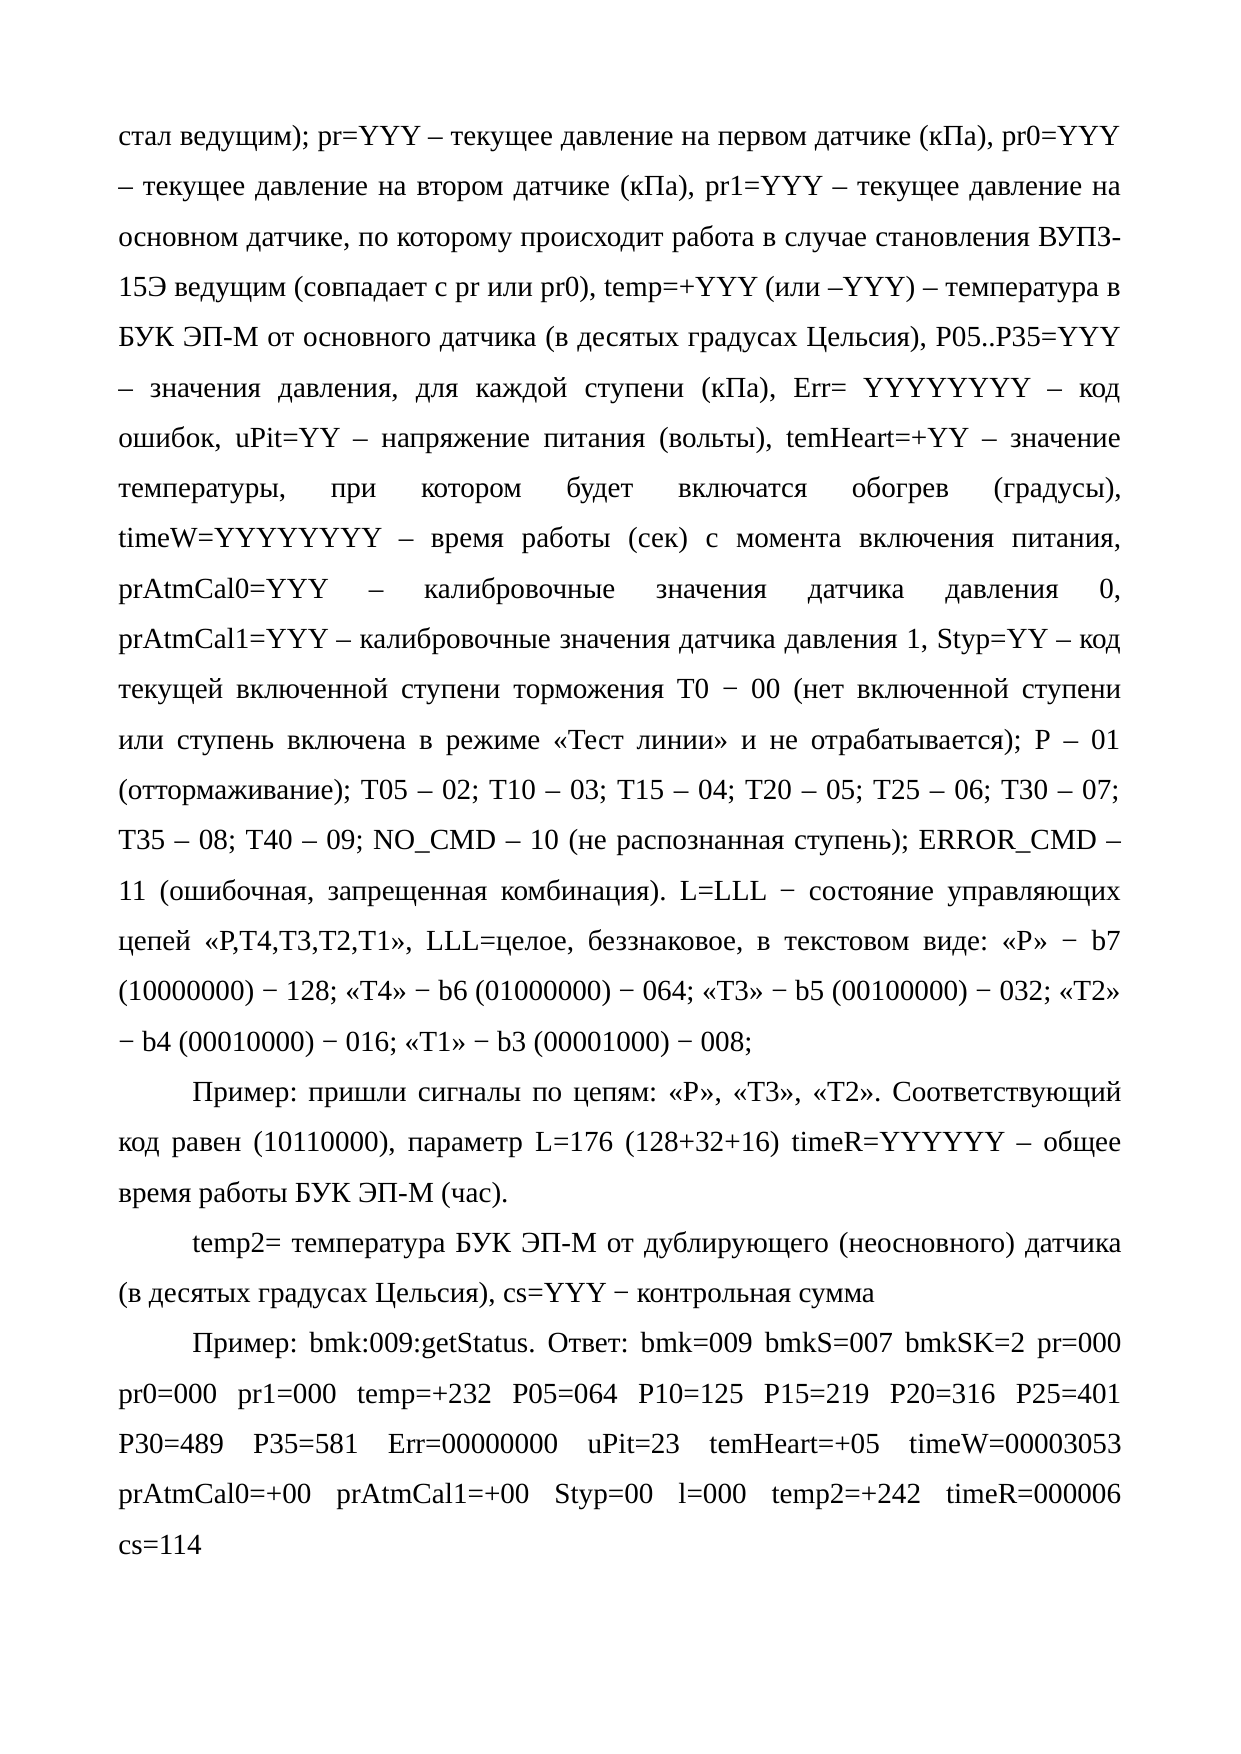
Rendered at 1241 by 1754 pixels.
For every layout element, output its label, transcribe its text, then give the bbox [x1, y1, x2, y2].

text temp2= температура БУК ЭП-М от дублирующего (неосновного) датчика (в десятых градусах Цельсия), cs=YYY − контрольная сумма [118, 1225, 1122, 1309]
text Пример: пришли сигналы по цепям: «Р», «Т3», «Т2». Соответствующий код равен (10110000), параметр L=176 (128+32+16) timeR=YYYYYY – общее время работы БУК ЭП-М (час). [118, 1074, 1122, 1208]
text стал ведущим); pr=YYY – текущее давление на первом датчике (кПа), pr0=YYY – текущее давление на втором датчике (кПа), pr1=YYY – текущее давление на основном датчике, по которому происходит работа в случае становления ВУПЗ-15Э ведущим (совпадает с pr или pr0), temp=+YYY (или –YYY) – температура в БУК ЭП-М от основного датчика (в десятых градусах Цельсия), P05..P35=YYY – значения давления, для каждой ступени (кПа), Err= YYYYYYYY – код ошибок, uPit=YY – напряжение питания (вольты), temHeart=+YY – значение температуры, при котором будет включатся обогрев (градусы), timeW=YYYYYYYY – время работы (сек) с момента включения питания, prAtmCal0=YYY – калибровочные значения датчика давления 0, prAtmCal1=YYY – калибровочные значения датчика давления 1, Styp=YY – код текущей включенной ступени торможения T0 − 00 (нет включенной ступени или ступень включена в режиме «Тест линии» и не отрабатывается); Р – 01 (оттормаживание); Т05 – 02; Т10 – 03; Т15 – 04; Т20 – 05; Т25 – 06; Т30 – 07; Т35 – 08; Т40 – 09; NO_CMD – 10 (не распознанная ступень); ERROR_CMD – 11 (ошибочная, запрещенная комбинация). L=LLL − состояние управляющих цепей «P,T4,T3,T2,T1», LLL=целое, беззнаковое, в текстовом виде: «Р» − b7 (10000000) − 128; «T4» − b6 (01000000) − 064; «T3» − b5 (00100000) − 032; «T2» − b4 (00010000) − 016; «T1» − b3 (00001000) − 008; [118, 118, 1122, 1057]
text Пример: bmk:009:getStatus. Ответ: bmk=009 bmkS=007 bmkSK=2 pr=000 pr0=000 pr1=000 temp=+232 P05=064 P10=125 P15=219 P20=316 P25=401 P30=489 P35=581 Err=00000000 uPit=23 temHeart=+05 timeW=00003053 prAtmCal0=+00 prAtmCal1=+00 Styp=00 l=000 temp2=+242 timeR=000006 cs=114 [118, 1326, 1122, 1560]
